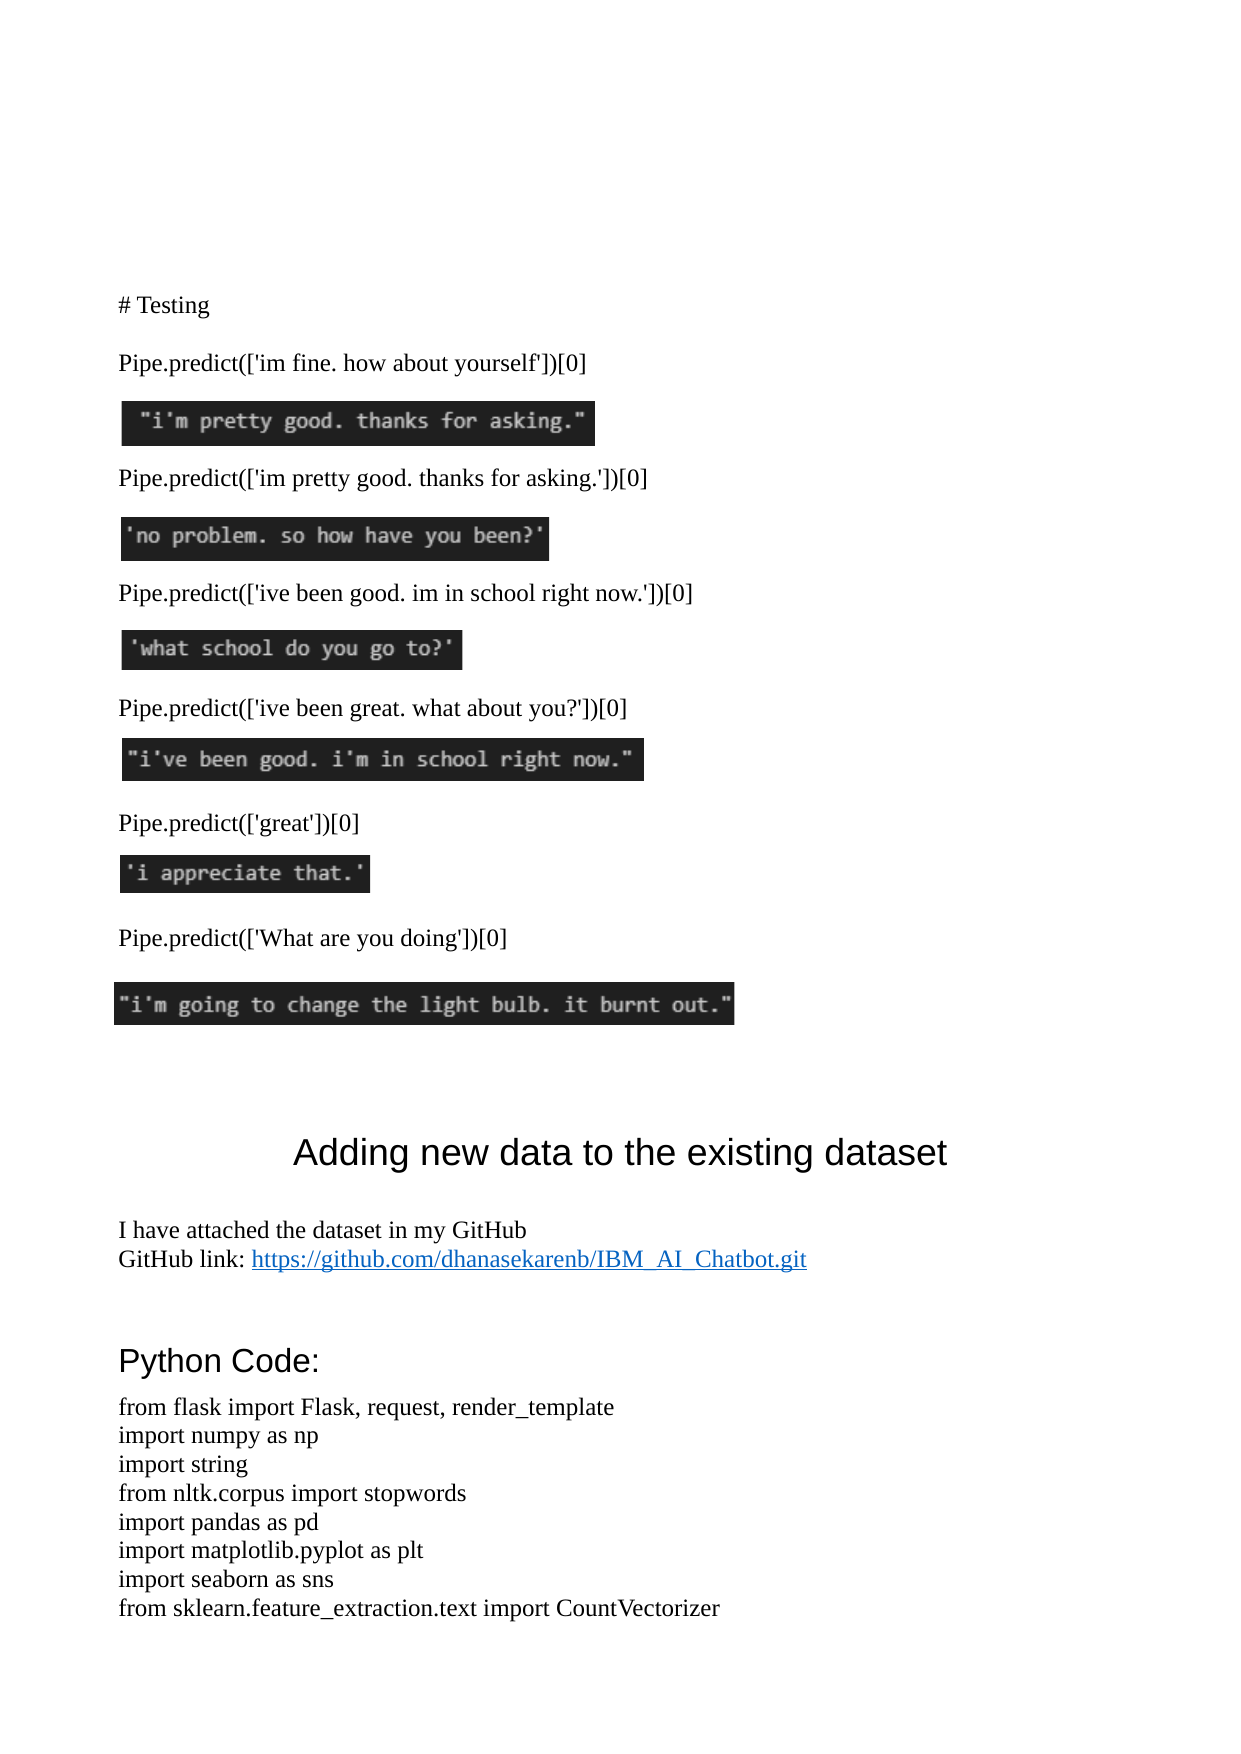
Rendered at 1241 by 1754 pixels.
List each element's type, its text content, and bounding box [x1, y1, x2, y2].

text from sklearn.feature_extraction.text import CountVectorizer [118, 1593, 1122, 1622]
text import matplotlib.pyplot as plt [118, 1535, 1122, 1564]
text Pipe.predict(['im pretty good. thanks for asking.'])[0] [118, 463, 1122, 492]
text Pipe.predict(['im fine. how about yourself'])[0] [118, 348, 1122, 377]
text I have attached the dataset in my GitHub GitHub link: https://github.com/dhanasekarenb/IBM_AI_Chatbot.git [118, 1215, 1122, 1272]
picture [114, 982, 735, 1025]
picture [121, 517, 550, 561]
text # Testing [118, 291, 1122, 319]
subtitle Adding new data to the existing dataset [118, 1131, 1122, 1174]
picture [121, 401, 595, 446]
text import numpy as np [118, 1420, 1122, 1449]
text from flask import Flask, request, render_template [118, 1392, 1122, 1420]
text import seaborn as sns [118, 1564, 1122, 1593]
picture [120, 855, 371, 893]
text Pipe.predict(['great'])[0] [118, 808, 1122, 837]
text import string [118, 1449, 1122, 1478]
text Pipe.predict(['What are you doing'])[0] [118, 923, 1122, 952]
text from nltk.corpus import stopwords [118, 1478, 1122, 1507]
text Pipe.predict(['ive been good. im in school right now.'])[0] [118, 578, 1122, 607]
picture [122, 738, 644, 781]
subtitle Python Code: [118, 1341, 1122, 1379]
picture [121, 630, 463, 670]
text Pipe.predict(['ive been great. what about you?'])[0] [118, 693, 1122, 722]
text import pandas as pd [118, 1507, 1122, 1535]
